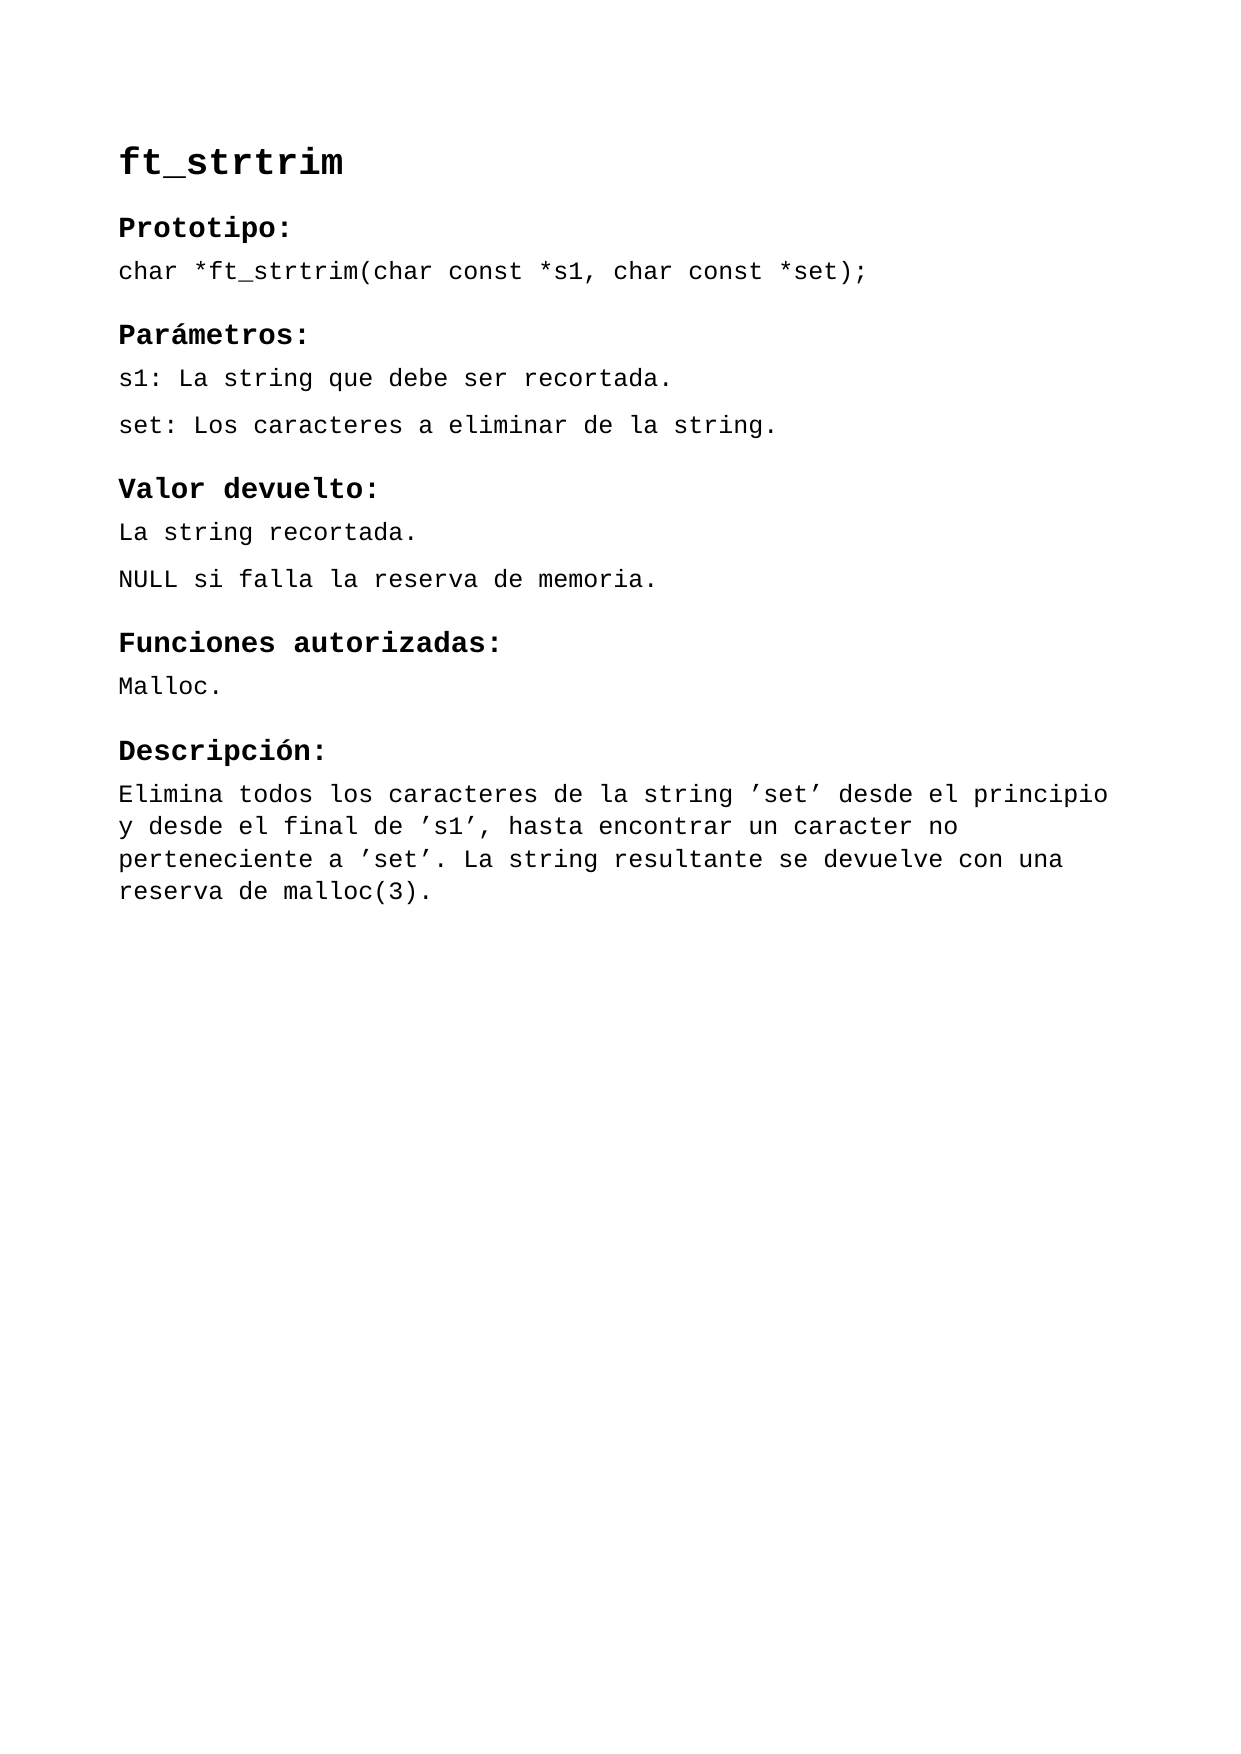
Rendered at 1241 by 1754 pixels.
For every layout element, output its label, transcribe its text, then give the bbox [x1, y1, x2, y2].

text set: Los caracteres a eliminar de la string. [118, 412, 1122, 441]
text s1: La string que debe ser recortada. [118, 365, 1122, 394]
subtitle Valor devuelto: [118, 474, 1122, 507]
subtitle ft_strtrim [118, 143, 1122, 186]
text NULL si falla la reserva de memoria. [118, 567, 1122, 595]
subtitle Descripción: [118, 736, 1122, 769]
subtitle Funciones autorizadas: [118, 628, 1122, 661]
text Elimina todos los caracteres de la string ’set’ desde el principio y desde el final de ’s1’, hasta encontrar un caracter no perteneciente a ’set’. La string resultante se devuelve con una reserva de malloc(3). [118, 781, 1122, 907]
text Malloc. [118, 674, 1122, 702]
text La string recortada. [118, 520, 1122, 548]
subtitle Parámetros: [118, 320, 1122, 353]
text char *ft_strtrim(char const *s1, char const *set); [118, 258, 1122, 287]
subtitle Prototipo: [118, 213, 1122, 246]
